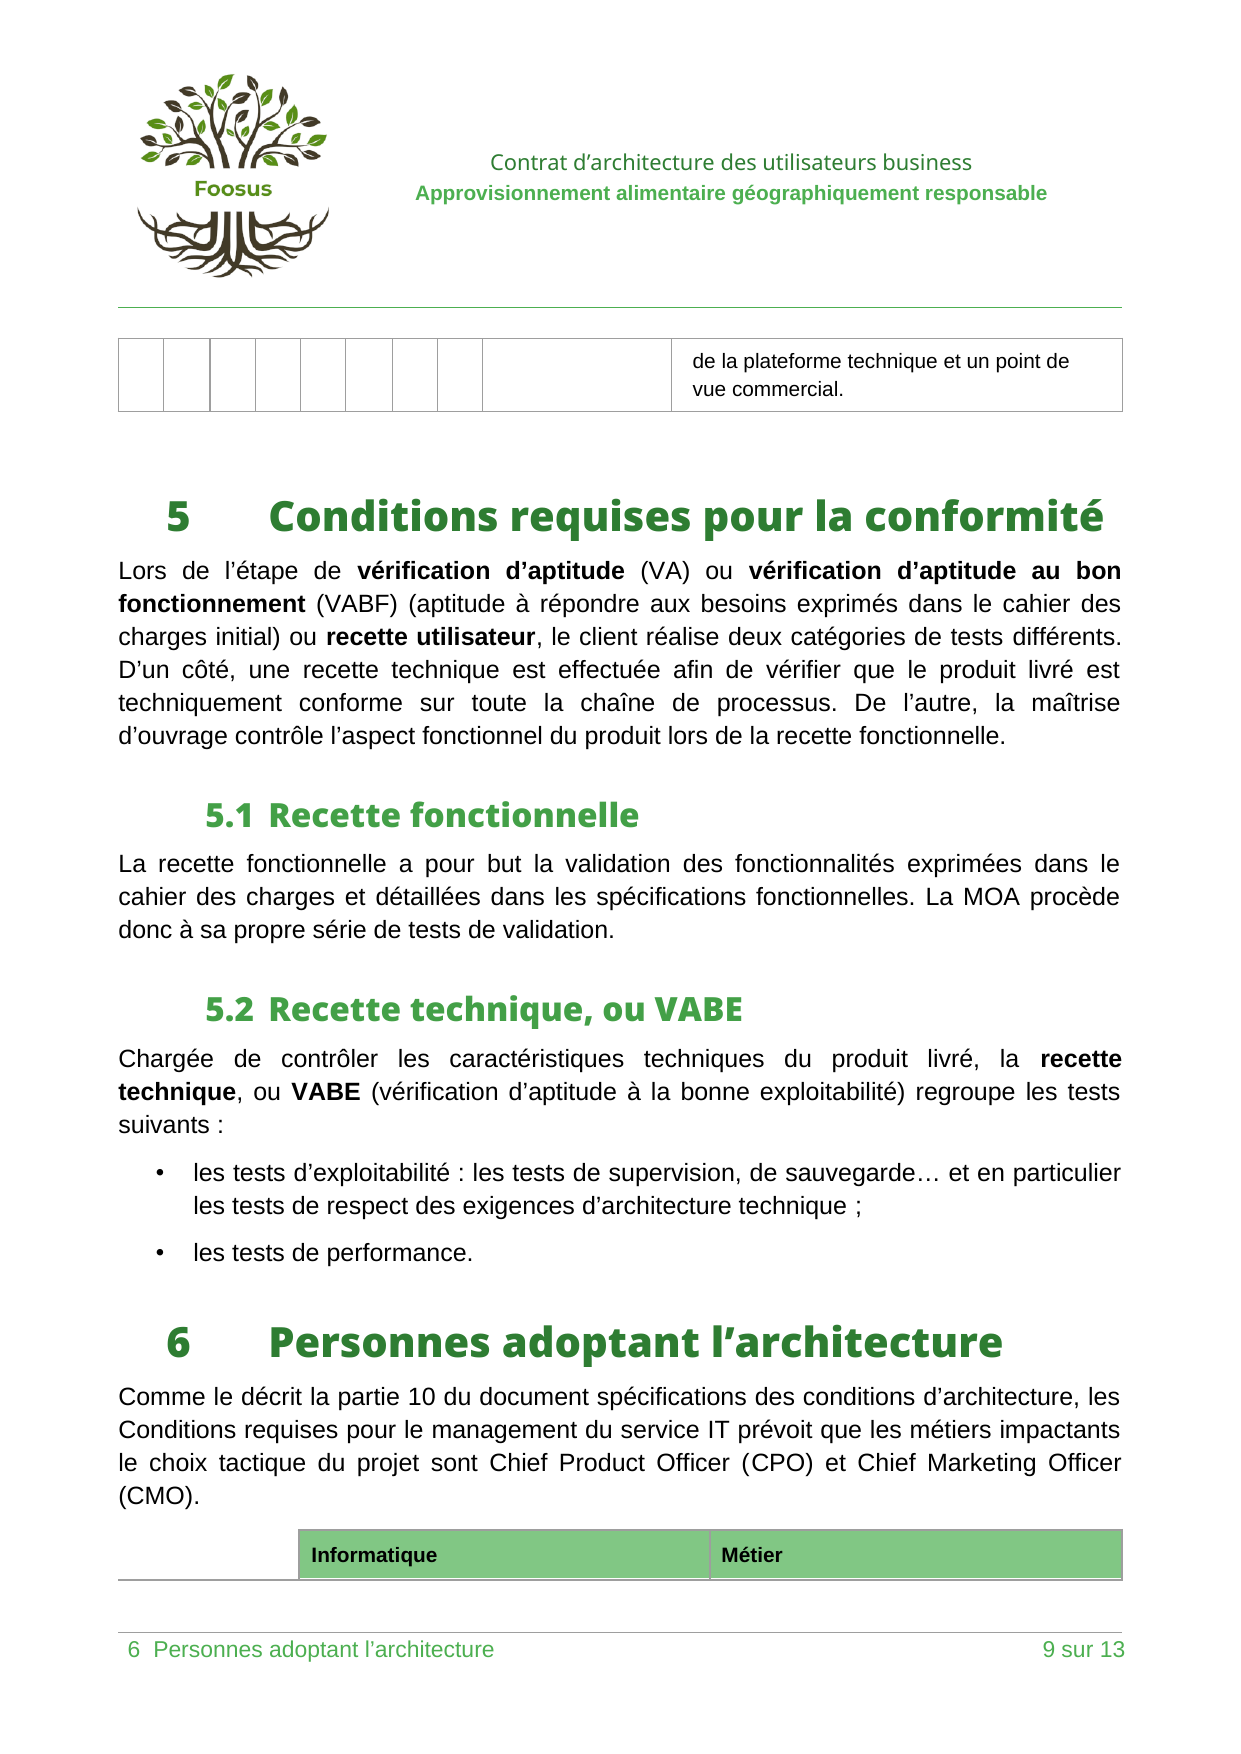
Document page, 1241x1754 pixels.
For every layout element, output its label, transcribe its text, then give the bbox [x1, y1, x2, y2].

subtitle Personnes adoptant l’architecture [155, 1313, 1122, 1370]
picture [126, 67, 340, 284]
table_header Informatique [300, 1531, 709, 1578]
table_header Métier [711, 1531, 1121, 1578]
subtitle Conditions requises pour la conformité [155, 487, 1122, 543]
table_cell [393, 339, 437, 411]
table_cell [164, 339, 209, 411]
text Lors de l’étape de vérification d’aptitude (VA) ou vérification d’aptitude au bon fonctionnement (VABF) (aptitude à répondre aux besoins exprimés dans le cahier des charges initial) ou recette utilisateur, le client réalise deux catégories de tests différents. D’un côté, une recette technique est effectuée afin de vérifier que le produit livré est techniquement conforme sur toute la chaîne de processus. De l’autre, la maîtrise d’ouvrage contrôle l’aspect fonctionnel du produit lors de la recette fonctionnelle. [118, 556, 1122, 750]
list les tests d’exploitabilité : les tests de supervision, de sauvegarde… et en particulier les tests de respect des exigences d’architecture technique ; [156, 1157, 1122, 1219]
text Chargée de contrôler les caractéristiques techniques du produit livré, la recette technique, ou VABE (vérification d’aptitude à la bonne exploitabilité) regroupe les tests suivants : [118, 1044, 1122, 1139]
text La recette fonctionnelle a pour but la validation des fonctionnalités exprimées dans le cahier des charges et détaillées dans les spécifications fonctionnelles. La MOA procède donc à sa propre série de tests de validation. [118, 849, 1122, 944]
text Comme le décrit la partie 10 du document spécifications des conditions d’architecture, les Conditions requises pour le management du service IT prévoit que les métiers impactants le choix tactique du projet sont Chief Product Officer (CPO) et Chief Marketing Officer (CMO). [118, 1382, 1122, 1510]
table_cell [301, 339, 345, 411]
list les tests de performance. [156, 1238, 1122, 1267]
table_cell [346, 339, 392, 411]
subtitle Recette technique, ou VABE [197, 986, 1122, 1031]
table_cell [211, 339, 255, 411]
table_header [118, 1529, 298, 1578]
table_cell de la plateforme technique et un point de vue commercial. [672, 339, 1122, 411]
table_cell [119, 339, 163, 411]
table_cell [256, 339, 300, 411]
table_cell [483, 339, 671, 411]
table_cell [438, 339, 482, 411]
subtitle Recette fonctionnelle [197, 791, 1122, 837]
